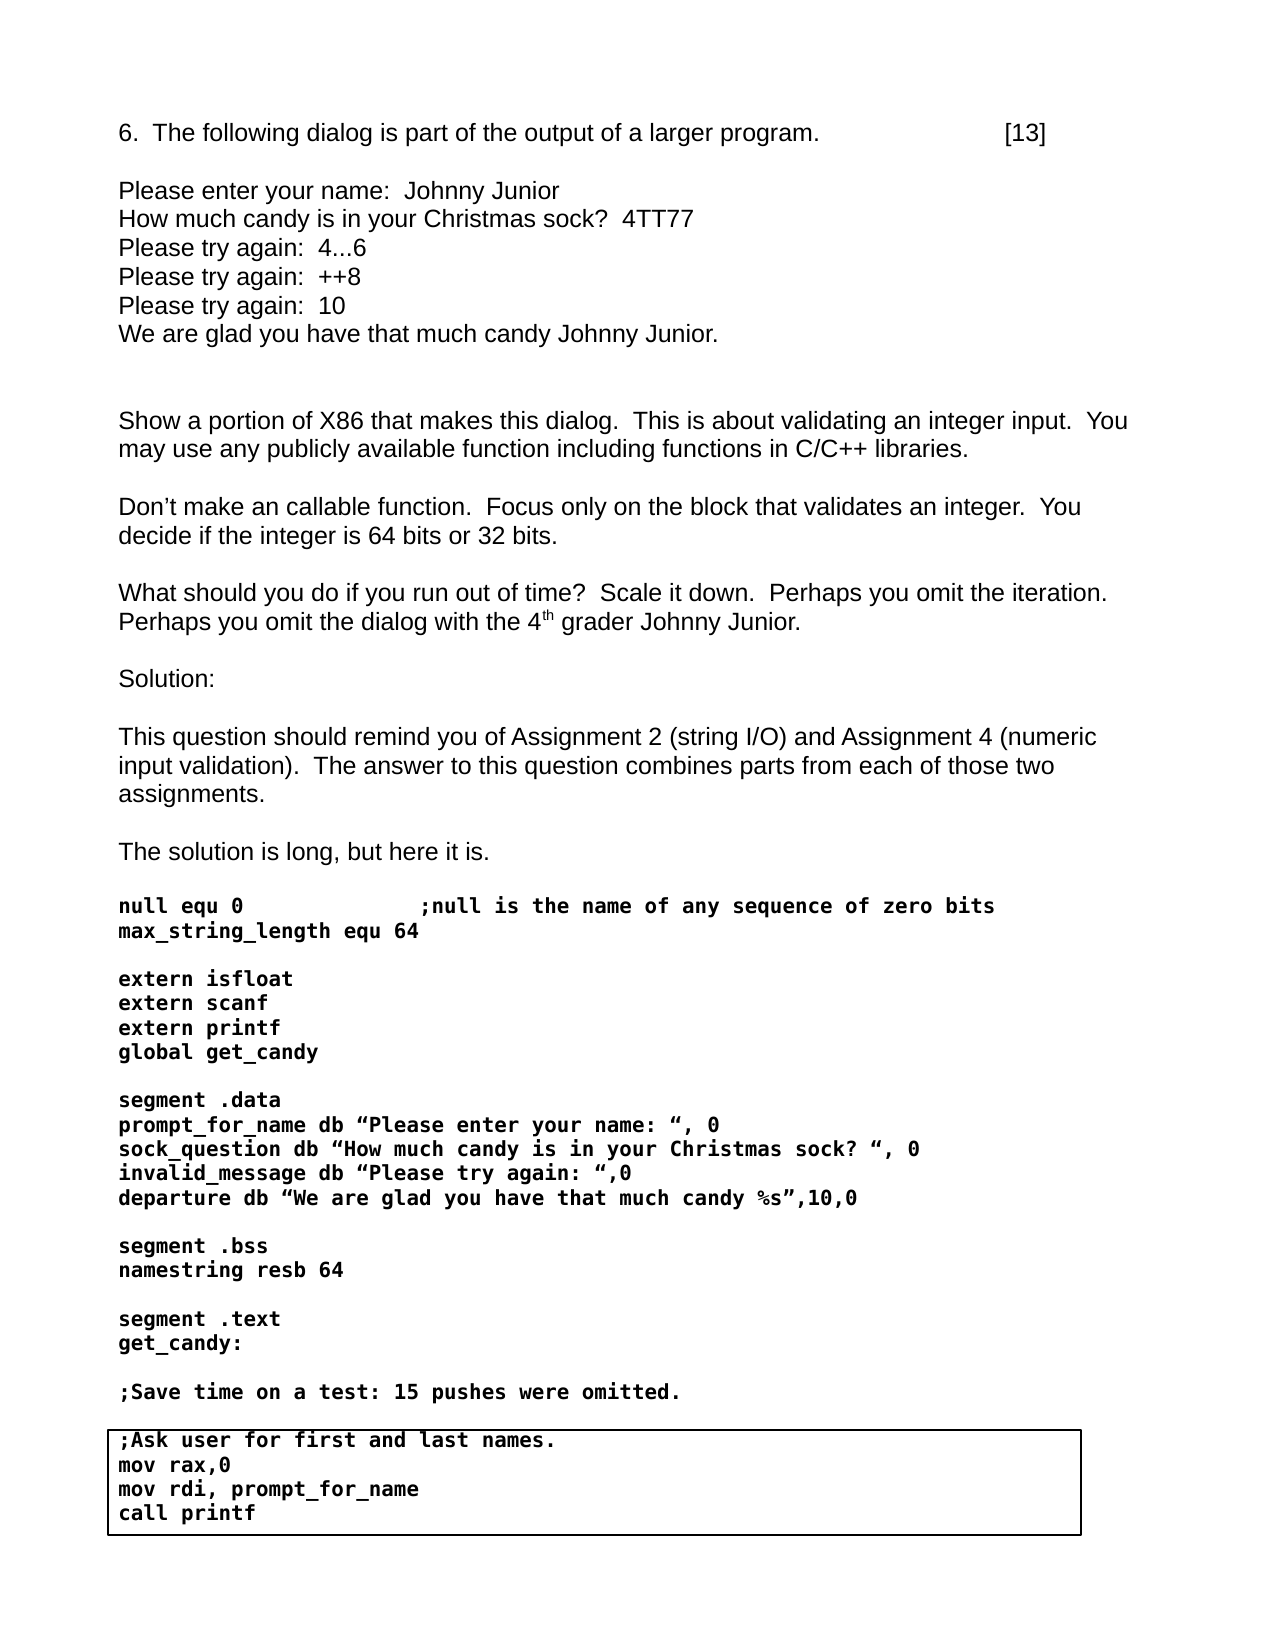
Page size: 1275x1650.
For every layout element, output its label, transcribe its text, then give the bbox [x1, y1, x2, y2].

text ;Save time on a test: 15 pushes were omitted. [118, 1380, 1157, 1404]
text [1082, 1453, 1157, 1477]
text extern printf [118, 1016, 1157, 1040]
text get_candy: [118, 1331, 1157, 1356]
text [1082, 1477, 1157, 1501]
text Please try again: 4...6 [118, 233, 1157, 262]
text mov rax,0 [118, 1453, 1080, 1477]
text departure db “We are glad you have that much candy %s”,10,0 [118, 1186, 1157, 1210]
text mov rdi, prompt_for_name [118, 1477, 1080, 1501]
text extern isfloat [118, 967, 1157, 991]
text segment .bss [118, 1234, 1157, 1258]
text This question should remind you of Assignment 2 (string I/O) and Assignment 4 (numeric input validation). The answer to this question combines parts from each of those two assignments. [118, 722, 1157, 808]
text Please try again: ++8 [118, 262, 1157, 291]
text sock_question db “How much candy is in your Christmas sock? “, 0 [118, 1137, 1157, 1161]
text null equ 0 ;null is the name of any sequence of zero bits [118, 894, 1157, 919]
text 6. The following dialog is part of the output of a larger program. [13] [118, 118, 1157, 147]
text Please try again: 10 [118, 291, 1157, 319]
text call printf [118, 1501, 1080, 1525]
text How much candy is in your Christmas sock? 4TT77 [118, 204, 1157, 233]
text segment .text [118, 1307, 1157, 1331]
text segment .data [118, 1088, 1157, 1113]
text max_string_length equ 64 [118, 919, 1157, 943]
text prompt_for_name db “Please enter your name: “, 0 [118, 1113, 1157, 1137]
text invalid_message db “Please try again: “,0 [118, 1161, 1157, 1186]
text global get_candy [118, 1040, 1157, 1064]
text We are glad you have that much candy Johnny Junior. [118, 319, 1157, 348]
text Solution: [118, 664, 1157, 693]
text Please enter your name: Johnny Junior [118, 176, 1157, 204]
text [1082, 1501, 1157, 1525]
text What should you do if you run out of time? Scale it down. Perhaps you omit the iteration. Perhaps you omit the dialog with the 4th grader Johnny Junior. [118, 578, 1157, 636]
text extern scanf [118, 991, 1157, 1016]
text Don’t make an callable function. Focus only on the block that validates an integer. You decide if the integer is 64 bits or 32 bits. [118, 492, 1157, 549]
text Show a portion of X86 that makes this dialog. This is about validating an integer input. You may use any publicly available function including functions in C/C++ libraries. [118, 406, 1157, 463]
text ;Ask user for first and last names. [118, 1428, 1157, 1453]
text namestring resb 64 [118, 1258, 1157, 1283]
text The solution is long, but here it is. [118, 837, 1157, 866]
